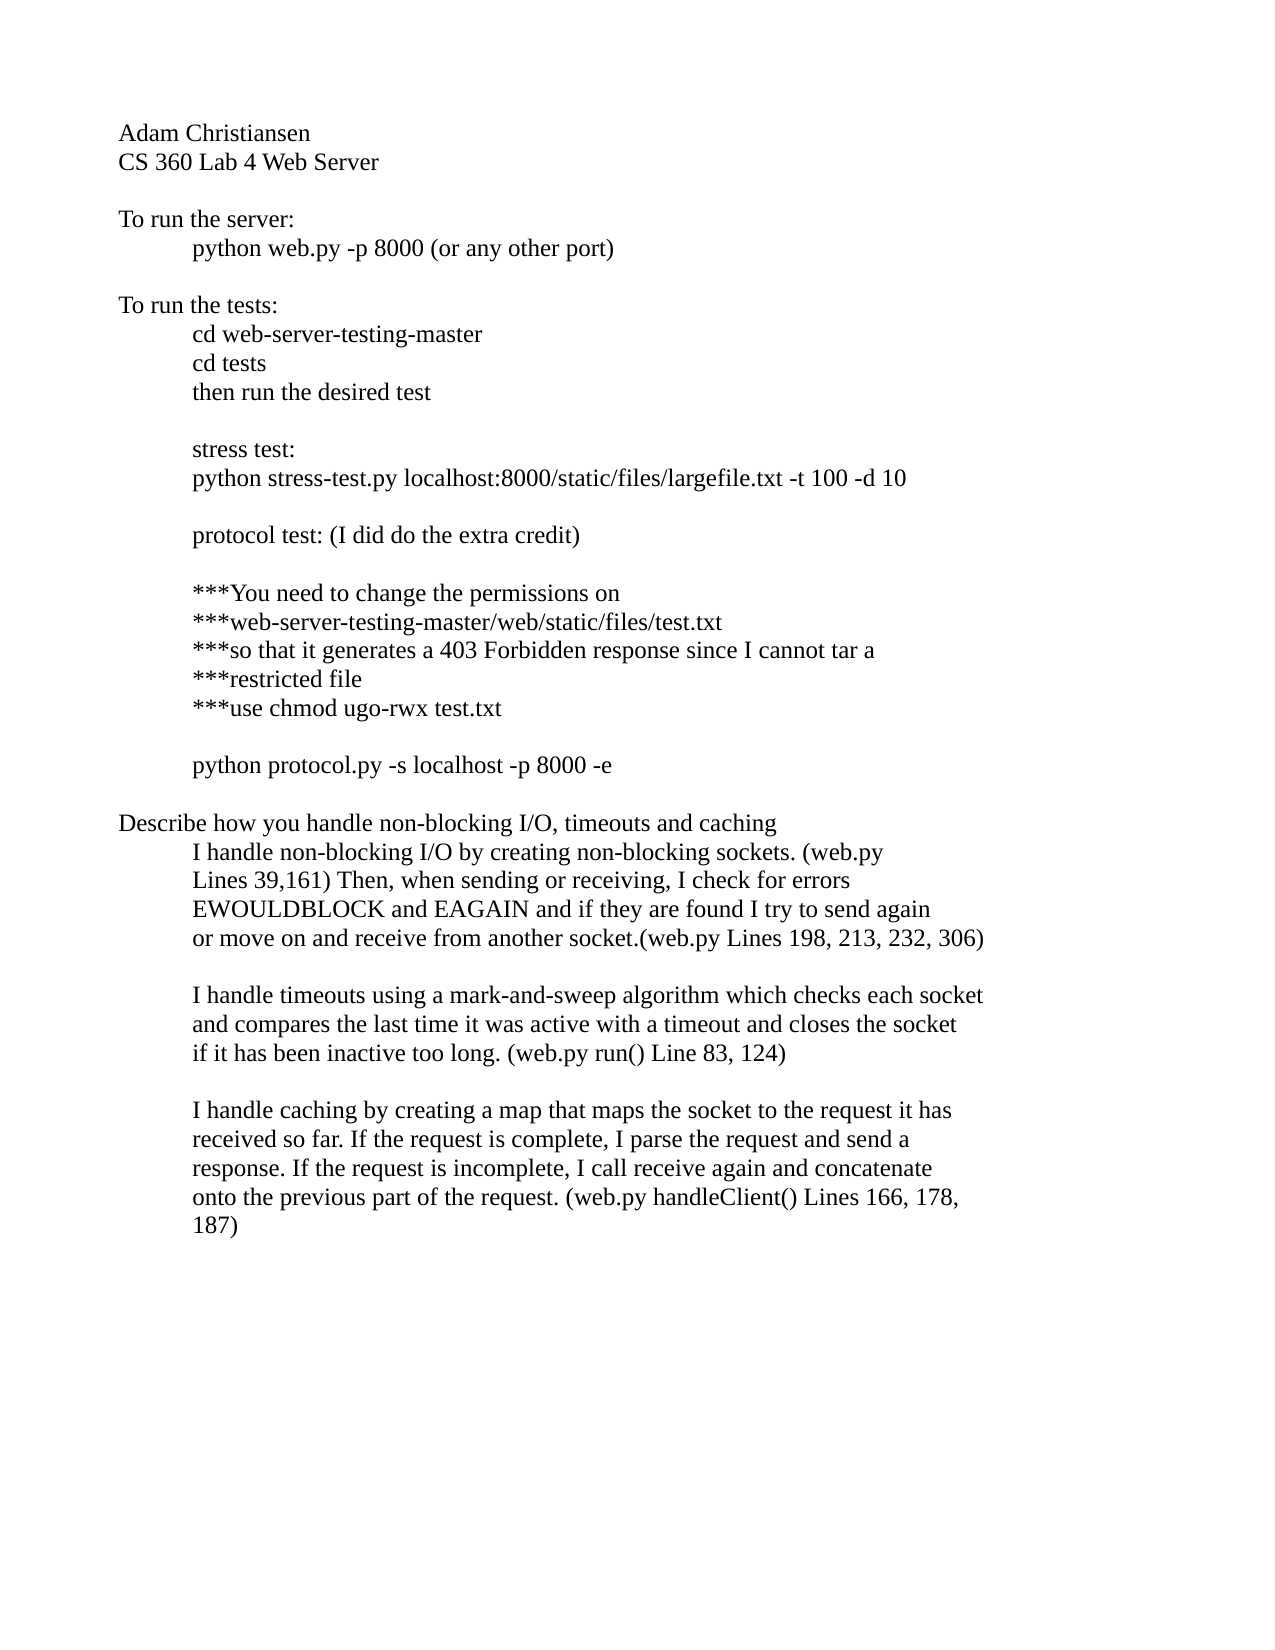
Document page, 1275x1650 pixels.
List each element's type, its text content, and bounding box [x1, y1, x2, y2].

text if it has been inactive too long. (web.py run() Line 83, 124) [118, 1038, 1157, 1067]
text 187) [118, 1211, 1157, 1239]
text ***use chmod ugo-rwx test.txt [118, 693, 1157, 722]
text Describe how you handle non-blocking I/O, timeouts and caching [118, 808, 1157, 837]
text cd web-server-testing-master [118, 319, 1157, 348]
text I handle timeouts using a mark-and-sweep algorithm which checks each socket [118, 981, 1157, 1009]
text response. If the request is incomplete, I call receive again and concatenate [118, 1153, 1157, 1182]
text Adam Christiansen [118, 118, 1157, 147]
text python web.py -p 8000 (or any other port) [118, 233, 1157, 262]
text then run the desired test [118, 377, 1157, 406]
text ***web-server-testing-master/web/static/files/test.txt [118, 607, 1157, 636]
text protocol test: (I did do the extra credit) [118, 521, 1157, 549]
text I handle caching by creating a map that maps the socket to the request it has [118, 1096, 1157, 1124]
text cd tests [118, 348, 1157, 377]
text Lines 39,161) Then, when sending or receiving, I check for errors [118, 866, 1157, 894]
text ***You need to change the permissions on [118, 578, 1157, 607]
text I handle non-blocking I/O by creating non-blocking sockets. (web.py [118, 837, 1157, 866]
text or move on and receive from another socket.(web.py Lines 198, 213, 232, 306) [118, 923, 1157, 952]
text python stress-test.py localhost:8000/static/files/largefile.txt -t 100 -d 10 [118, 463, 1157, 492]
text received so far. If the request is complete, I parse the request and send a [118, 1124, 1157, 1153]
text onto the previous part of the request. (web.py handleClient() Lines 166, 178, [118, 1182, 1157, 1211]
text EWOULDBLOCK and EAGAIN and if they are found I try to send again [118, 894, 1157, 923]
text CS 360 Lab 4 Web Server [118, 147, 1157, 176]
text python protocol.py -s localhost -p 8000 -e [118, 751, 1157, 779]
text ***so that it generates a 403 Forbidden response since I cannot tar a [118, 636, 1157, 664]
text and compares the last time it was active with a timeout and closes the socket [118, 1009, 1157, 1038]
text To run the server: [118, 204, 1157, 233]
text stress test: [118, 434, 1157, 463]
text ***restricted file [118, 664, 1157, 693]
text To run the tests: [118, 291, 1157, 319]
